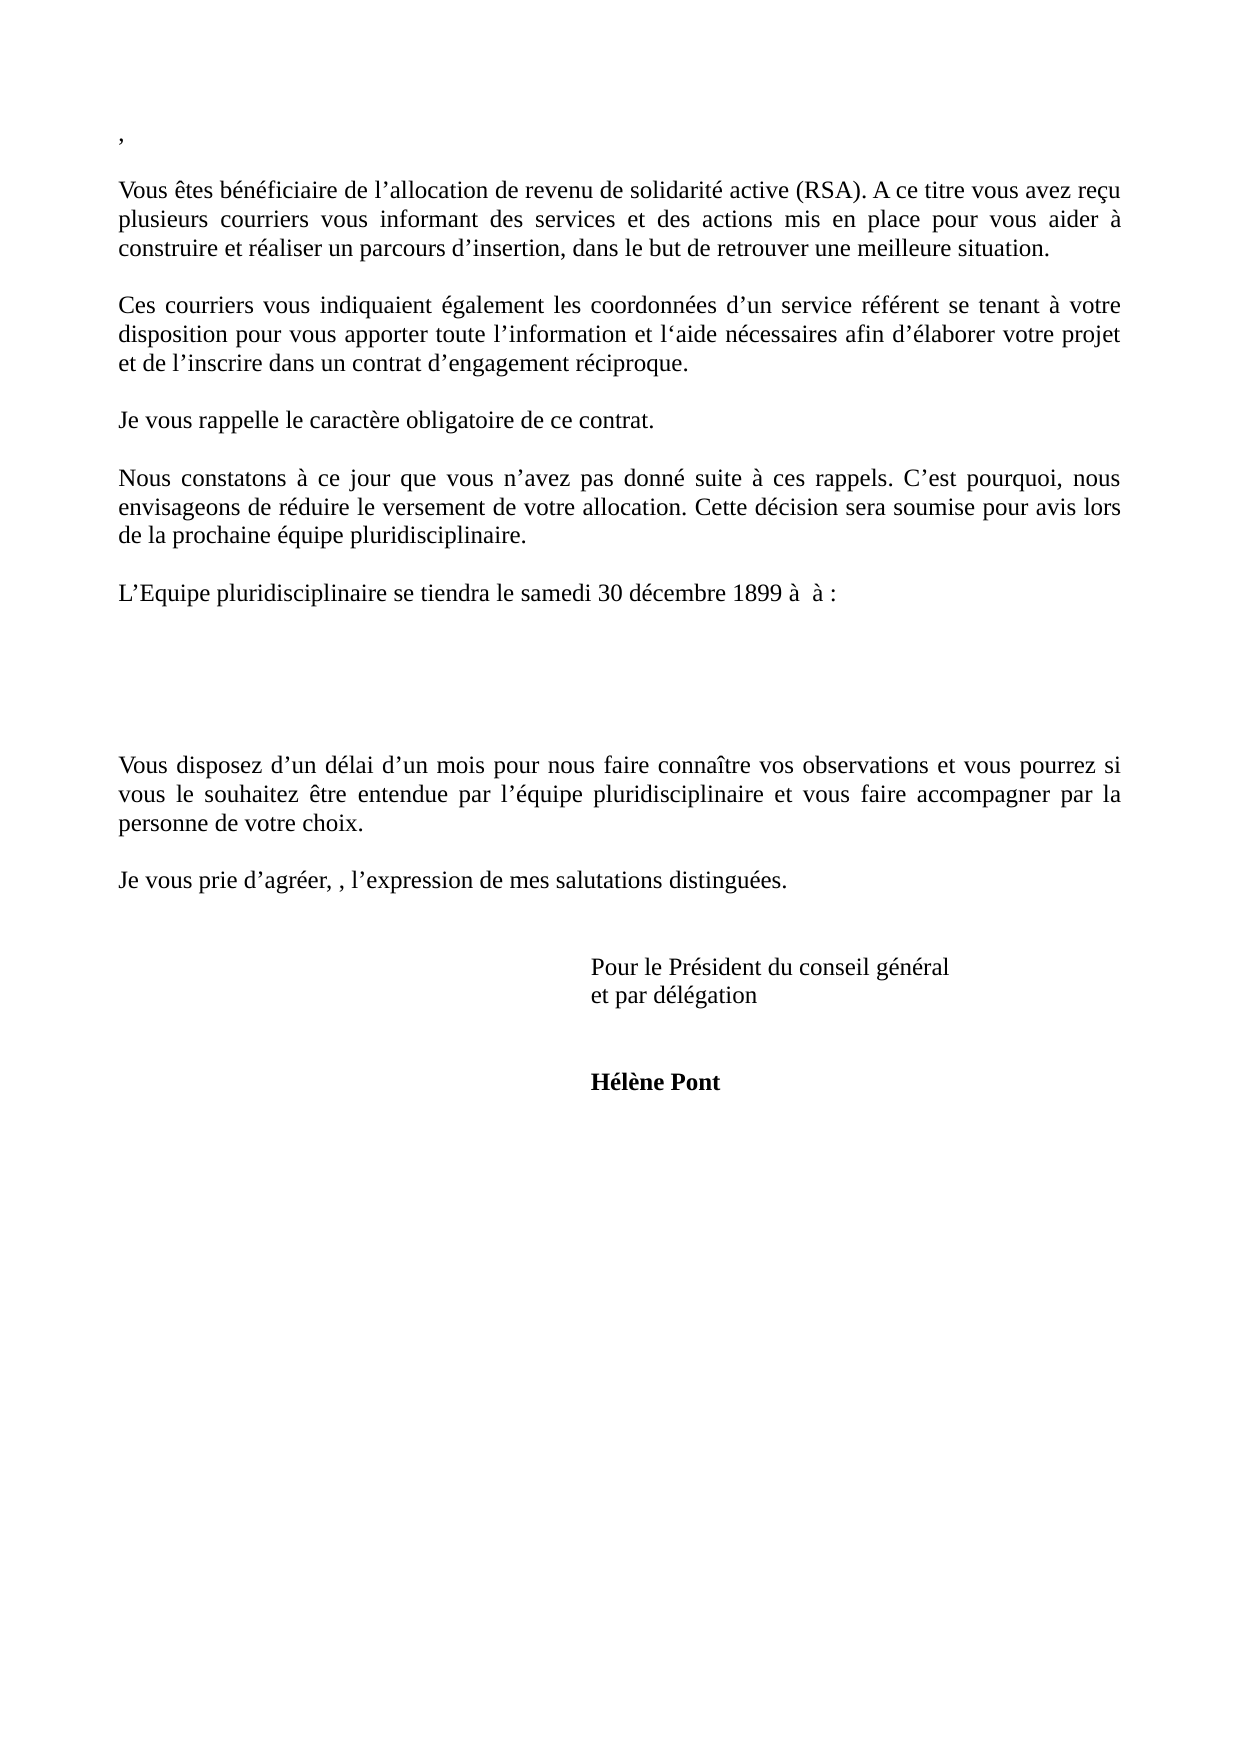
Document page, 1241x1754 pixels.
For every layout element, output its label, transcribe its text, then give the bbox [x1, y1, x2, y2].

text Pour le Président du conseil général [591, 952, 1122, 981]
text L’Equipe pluridisciplinaire se tiendra le samedi 30 décembre 1899 à à : [118, 578, 1122, 607]
text Je vous rappelle le caractère obligatoire de ce contrat. [118, 406, 1122, 434]
text , [118, 118, 1122, 147]
text Vous êtes bénéficiaire de l’allocation de revenu de solidarité active (RSA). A ce titre vous avez reçu plusieurs courriers vous informant des services et des actions mis en place pour vous aider à construire et réaliser un parcours d’insertion, dans le but de retrouver une meilleure situation. [118, 176, 1122, 262]
text et par délégation [591, 981, 1122, 1009]
text Hélène Pont [591, 1067, 1122, 1096]
text Vous disposez d’un délai d’un mois pour nous faire connaître vos observations et vous pourrez si vous le souhaitez être entendue par l’équipe pluridisciplinaire et vous faire accompagner par la personne de votre choix. [118, 751, 1122, 837]
text Je vous prie d’agréer, , l’expression de mes salutations distinguées. [118, 866, 1122, 894]
text Nous constatons à ce jour que vous n’avez pas donné suite à ces rappels. C’est pourquoi, nous envisageons de réduire le versement de votre allocation. Cette décision sera soumise pour avis lors de la prochaine équipe pluridisciplinaire. [118, 463, 1122, 549]
text Ces courriers vous indiquaient également les coordonnées d’un service référent se tenant à votre disposition pour vous apporter toute l’information et l‘aide nécessaires afin d’élaborer votre projet et de l’inscrire dans un contrat d’engagement réciproque. [118, 291, 1122, 377]
